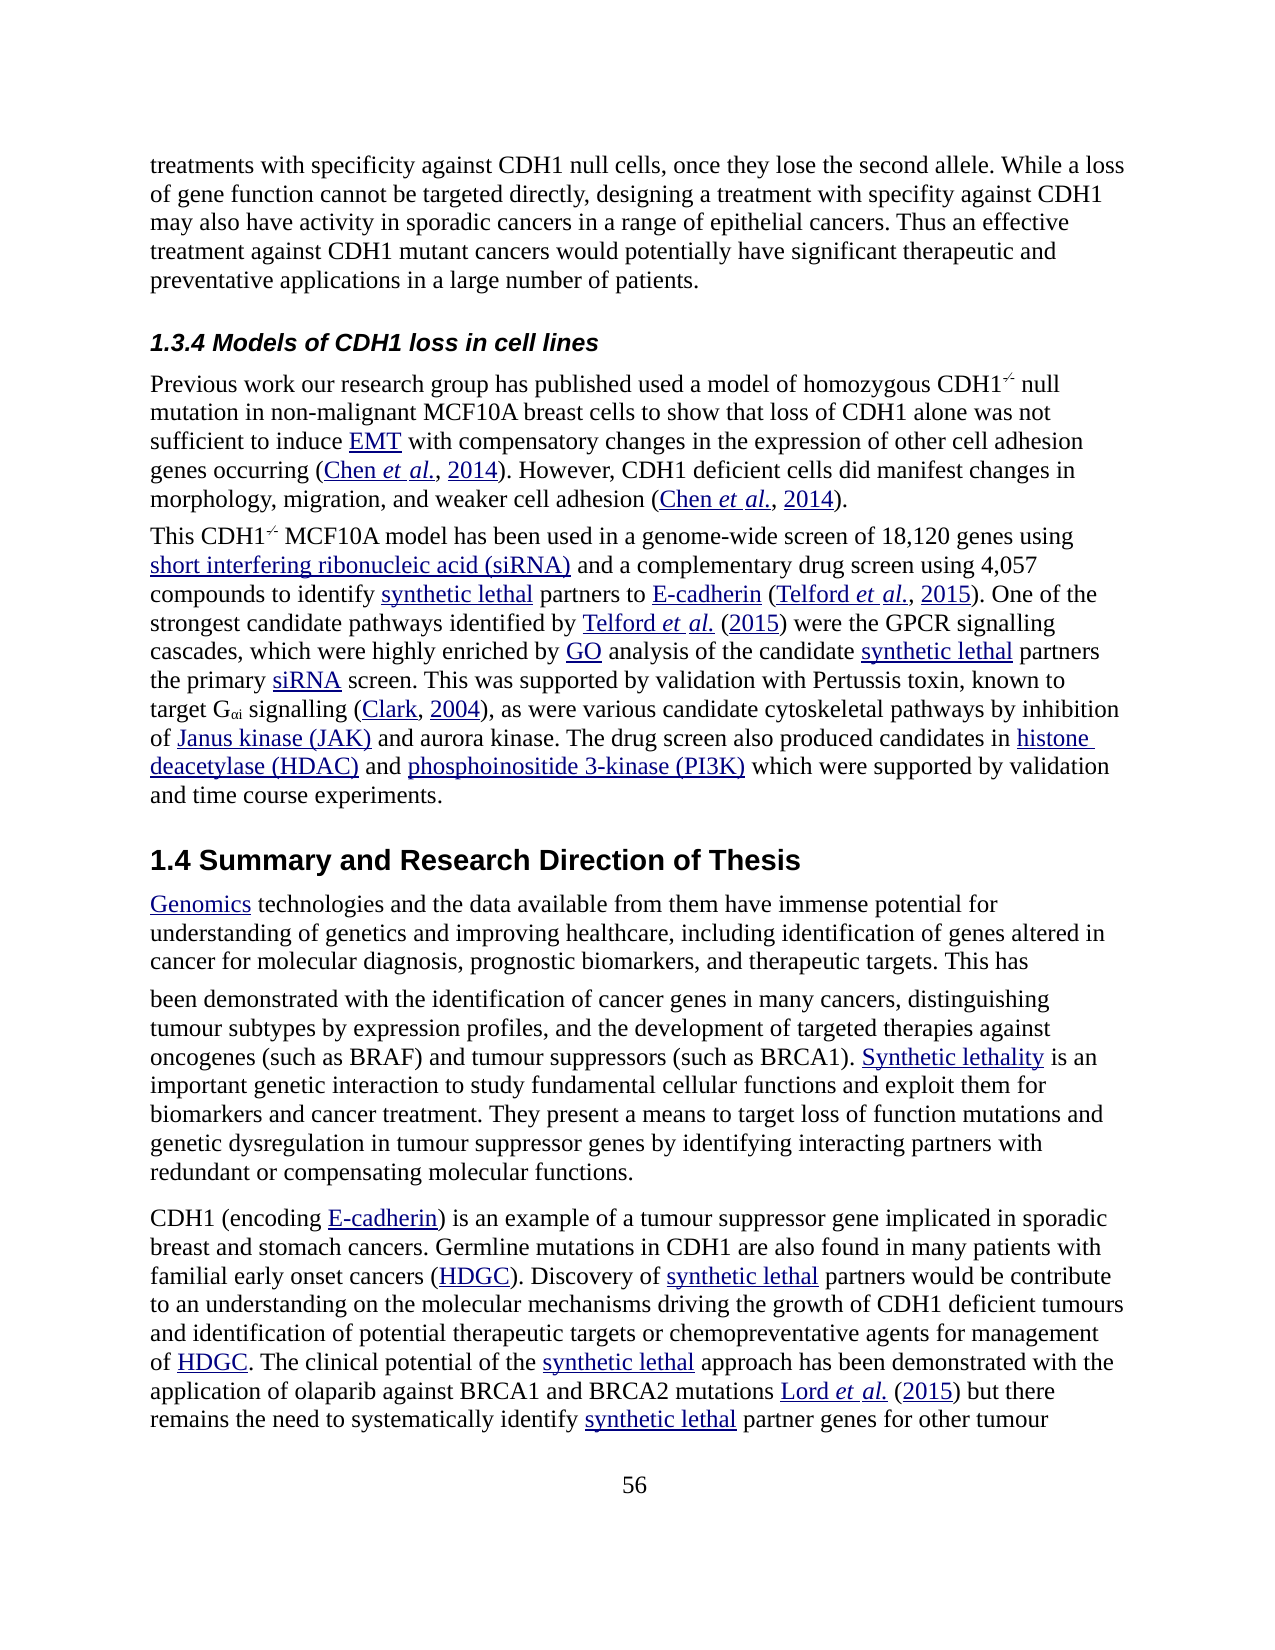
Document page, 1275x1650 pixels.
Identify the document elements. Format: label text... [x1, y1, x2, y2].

text been demonstrated with the identification of cancer genes in many cancers, distinguishing tumour subtypes by expression profiles, and the development of targeted therapies against oncogenes (such as BRAF) and tumour suppressors (such as BRCA1). Synthetic lethality is an important genetic interaction to study fundamental cellular functions and exploit them for biomarkers and cancer treatment. They present a means to target loss of function mutations and genetic dysregulation in tumour suppressor genes by identifying interacting partners with redundant or compensating molecular functions. [150, 984, 1125, 1185]
text CDH1 (encoding E-cadherin) is an example of a tumour suppressor gene implicated in sporadic breast and stomach cancers. Germline mutations in CDH1 are also found in many patients with familial early onset cancers (HDGC). Discovery of synthetic lethal partners would be contribute to an understanding on the molecular mechanisms driving the growth of CDH1 deficient tumours and identification of potential therapeutic targets or chemopreventative agents for management of HDGC. The clinical potential of the synthetic lethal approach has been demonstrated with the application of olaparib against BRCA1 and BRCA2 mutations Lord et al. (2015) but there remains the need to systematically identify synthetic lethal partner genes for other tumour [150, 1203, 1125, 1433]
subtitle 1.3.4 Models of CDH1 loss in cell lines [150, 328, 1125, 356]
text treatments with specificity against CDH1 null cells, once they lose the second allele. While a loss of gene function cannot be targeted directly, designing a treatment with specifity against CDH1 may also have activity in sporadic cancers in a range of epithelial cancers. Thus an effective treatment against CDH1 mutant cancers would potentially have significant therapeutic and preventative applications in a large number of patients. [150, 150, 1125, 294]
subtitle 1.4 Summary and Research Direction of Thesis [150, 843, 1125, 876]
text Genomics technologies and the data available from them have immense potential for understanding of genetics and improving healthcare, including identification of genes altered in cancer for molecular diagnosis, prognostic biomarkers, and therapeutic targets. This has [150, 889, 1125, 975]
text Previous work our research group has published used a model of homozygous CDH1-∕- null mutation in non-malignant MCF10A breast cells to show that loss of CDH1 alone was not sufficient to induce EMT with compensatory changes in the expression of other cell adhesion genes occurring (Chen et al., 2014). However, CDH1 deficient cells did manifest changes in morphology, migration, and weaker cell adhesion (Chen et al., 2014). [150, 369, 1125, 512]
text This CDH1-∕- MCF10A model has been used in a genome-wide screen of 18,120 genes using short interfering ribonucleic acid (siRNA) and a complementary drug screen using 4,057 compounds to identify synthetic lethal partners to E-cadherin (Telford et al., 2015). One of the strongest candidate pathways identified by Telford et al. (2015) were the GPCR signalling cascades, which were highly enriched by GO analysis of the candidate synthetic lethal partners the primary siRNA screen. This was supported by validation with Pertussis toxin, known to target Gαi signalling (Clark, 2004), as were various candidate cytoskeletal pathways by inhibition of Janus kinase (JAK) and aurora kinase. The drug screen also produced candidates in histone deacetylase (HDAC) and phosphoinositide 3-kinase (PI3K) which were supported by validation and time course experiments. [150, 521, 1125, 809]
